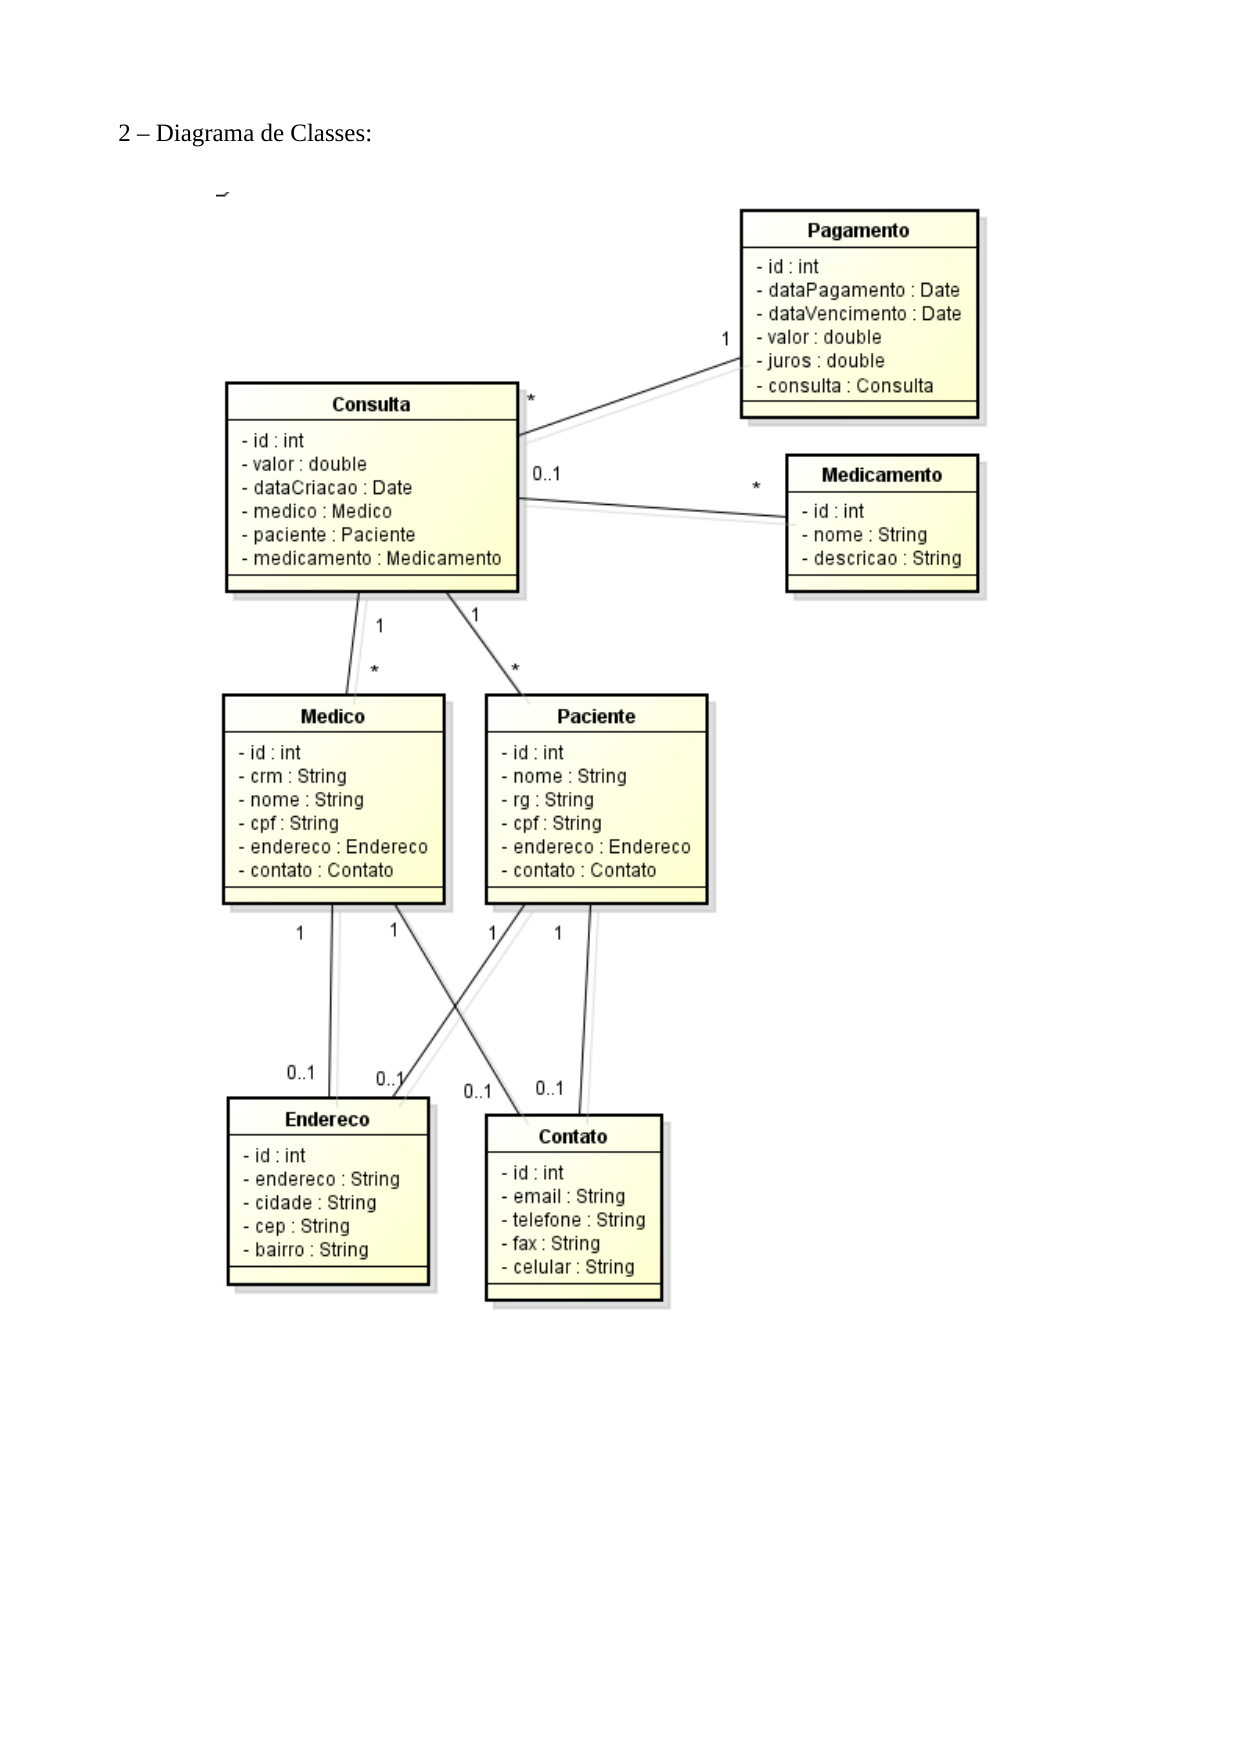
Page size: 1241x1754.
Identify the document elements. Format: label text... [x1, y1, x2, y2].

text 2 – Diagrama de Classes: [118, 118, 1122, 147]
